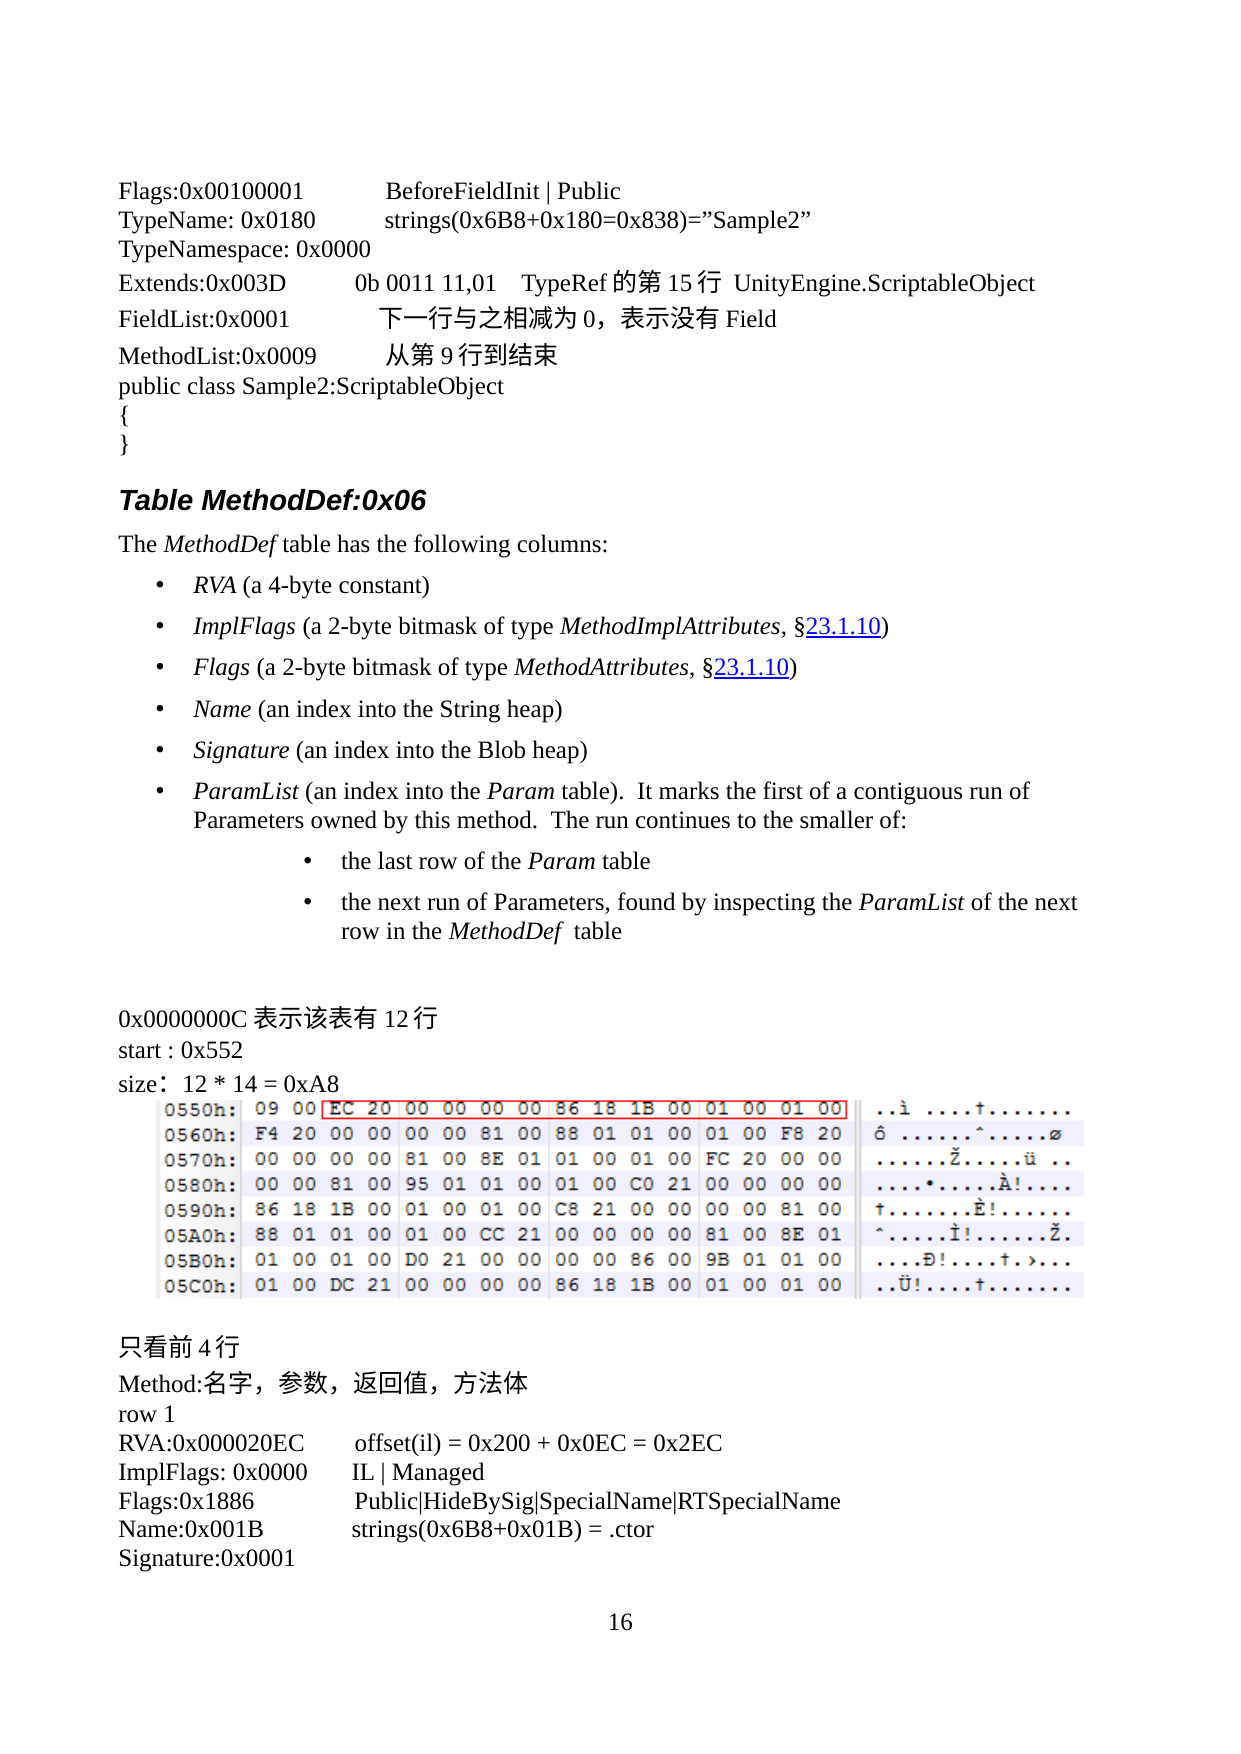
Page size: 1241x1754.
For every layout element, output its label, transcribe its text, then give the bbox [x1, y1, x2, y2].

text row 1 [118, 1399, 1122, 1428]
text 0x0000000C 表示该表有12行 [118, 999, 1122, 1035]
text FieldList:0x0001 下一行与之相减为0，表示没有Field [118, 299, 1122, 335]
text start : 0x552 [118, 1035, 1122, 1064]
text The MethodDef table has the following columns: [118, 529, 1122, 557]
text RVA:0x000020EC offset(il) = 0x200 + 0x0EC = 0x2EC [118, 1428, 1122, 1457]
list Name (an index into the String heap) [156, 694, 1122, 722]
list the next run of Parameters, found by inspecting the ParamList of the next row in the MethodDef table [303, 887, 1122, 945]
text Method:名字，参数，返回值，方法体 [118, 1363, 1122, 1399]
list ImplFlags (a 2-byte bitmask of type MethodImplAttributes, §23.1.10) [156, 611, 1122, 640]
list Flags (a 2-byte bitmask of type MethodAttributes, §23.1.10) [156, 652, 1122, 681]
list Signature (an index into the Blob heap) [156, 735, 1122, 764]
text public class Sample2:ScriptableObject [118, 371, 1122, 400]
subtitle Table MethodDef:0x06 [118, 483, 1122, 516]
text Name:0x001B strings(0x6B8+0x01B) = .ctor [118, 1514, 1122, 1543]
text Flags:0x1886 Public|HideBySig|SpecialName|RTSpecialName [118, 1486, 1122, 1514]
text { [118, 400, 1122, 429]
list ParamList (an index into the Param table). It marks the first of a contiguous run of Parameters owned by this method. The run continues to the smaller of: [156, 776, 1122, 834]
text ImplFlags: 0x0000 IL | Managed [118, 1457, 1122, 1486]
text Signature:0x0001 [118, 1543, 1122, 1572]
text Flags:0x00100001 BeforeFieldInit | Public [118, 176, 1122, 205]
text 只看前4行 [118, 1327, 1122, 1363]
text } [118, 429, 1122, 458]
text TypeNamespace: 0x0000 [118, 234, 1122, 263]
picture [156, 1100, 1085, 1299]
list the last row of the Param table [303, 846, 1122, 875]
text MethodList:0x0009 从第9行到结束 [118, 335, 1122, 371]
text TypeName: 0x0180 strings(0x6B8+0x180=0x838)=”Sample2” [118, 205, 1122, 234]
list RVA (a 4-byte constant) [156, 570, 1122, 599]
text Extends:0x003D 0b 0011 11,01 TypeRef的第15行 UnityEngine.ScriptableObject [118, 263, 1122, 299]
text size：12 * 14 = 0xA8 [118, 1064, 1122, 1100]
